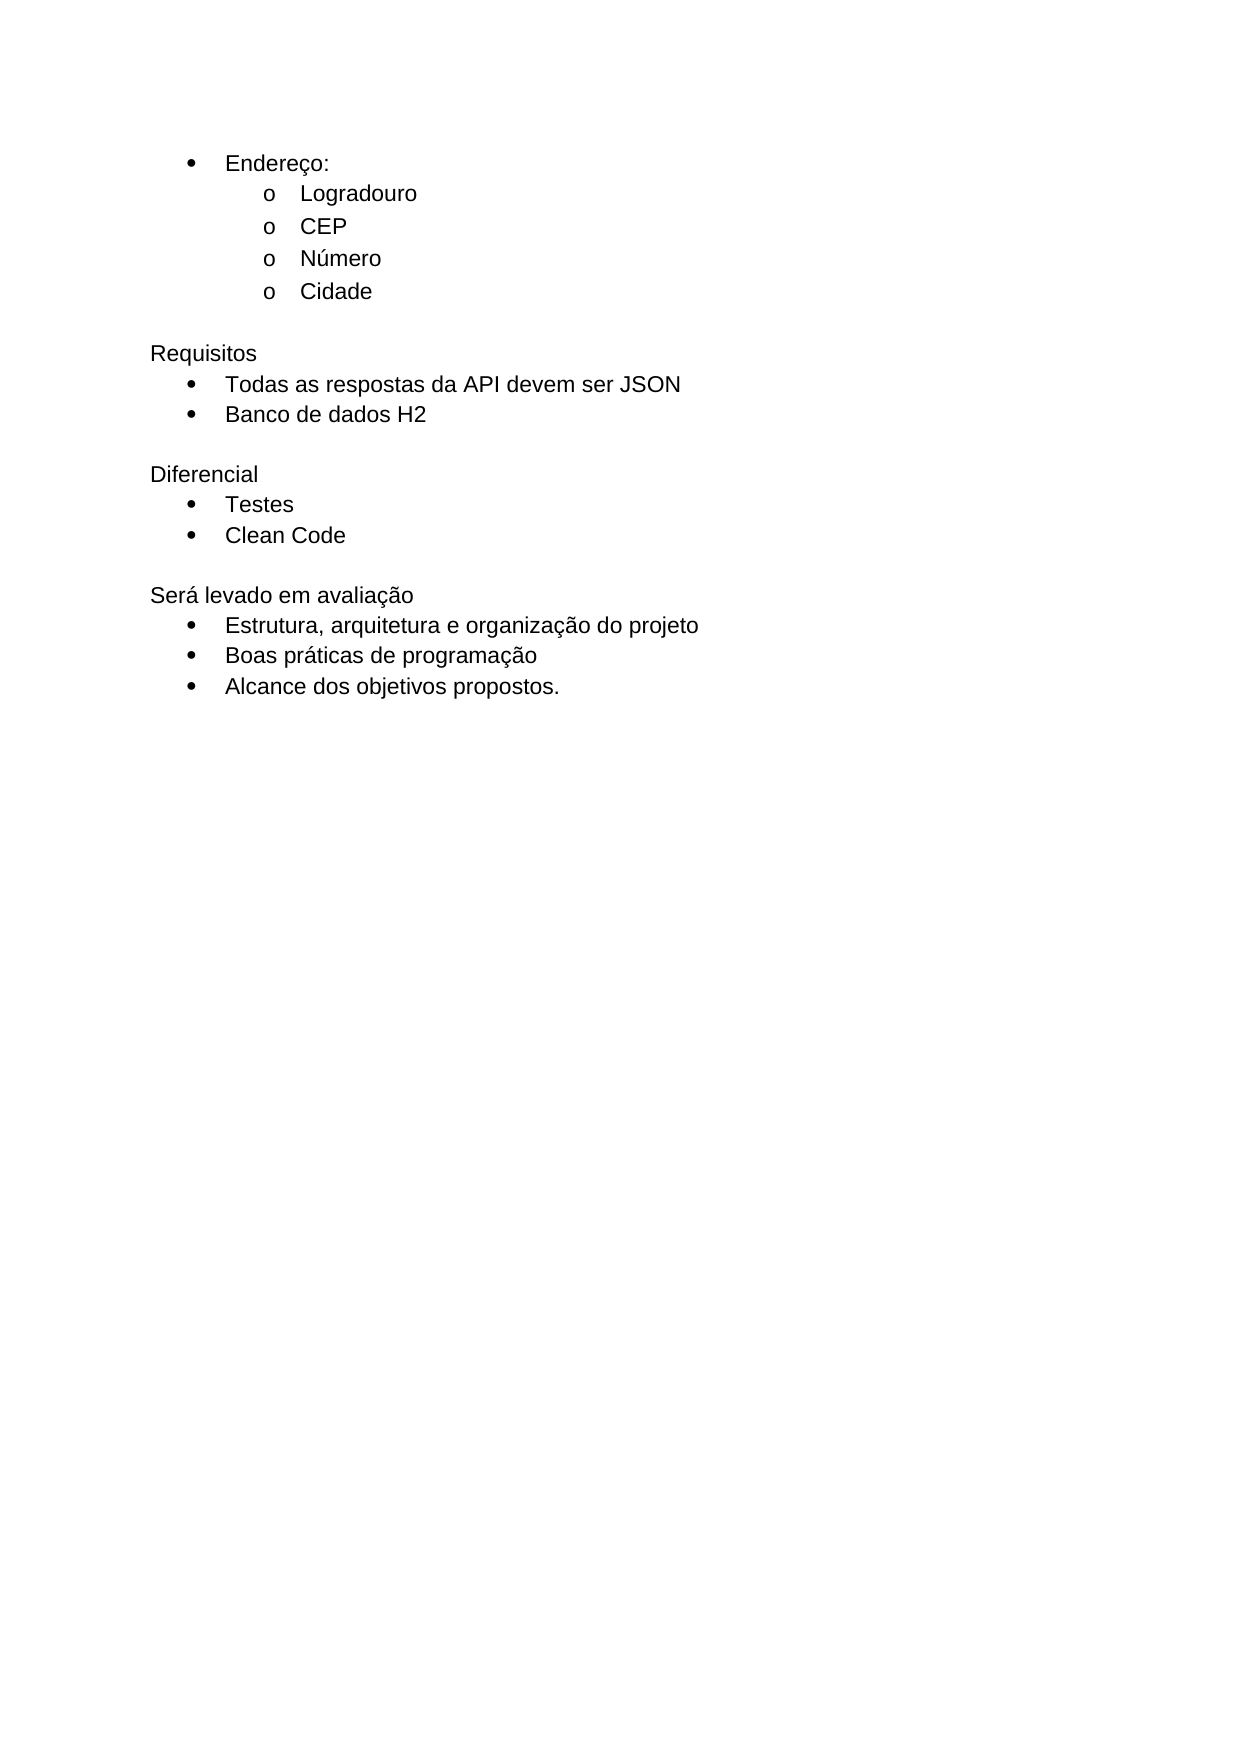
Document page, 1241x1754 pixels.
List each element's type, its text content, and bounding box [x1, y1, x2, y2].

text Requisitos [150, 340, 1090, 367]
list Endereço: [187, 150, 1090, 176]
list Logradouro [262, 180, 1090, 208]
list Testes [187, 491, 1090, 518]
list CEP [262, 213, 1090, 241]
list Cidade [262, 278, 1090, 306]
list Todas as respostas da API devem ser JSON [187, 371, 1090, 397]
list Clean Code [187, 522, 1090, 548]
text Diferencial [150, 461, 1090, 488]
list Número [262, 245, 1090, 273]
list Estrutura, arquitetura e organização do projeto [187, 612, 1090, 639]
list Boas práticas de programação [187, 642, 1090, 669]
text Será levado em avaliação [150, 582, 1090, 608]
list Banco de dados H2 [187, 401, 1090, 427]
list Alcance dos objetivos propostos. [187, 673, 1090, 699]
